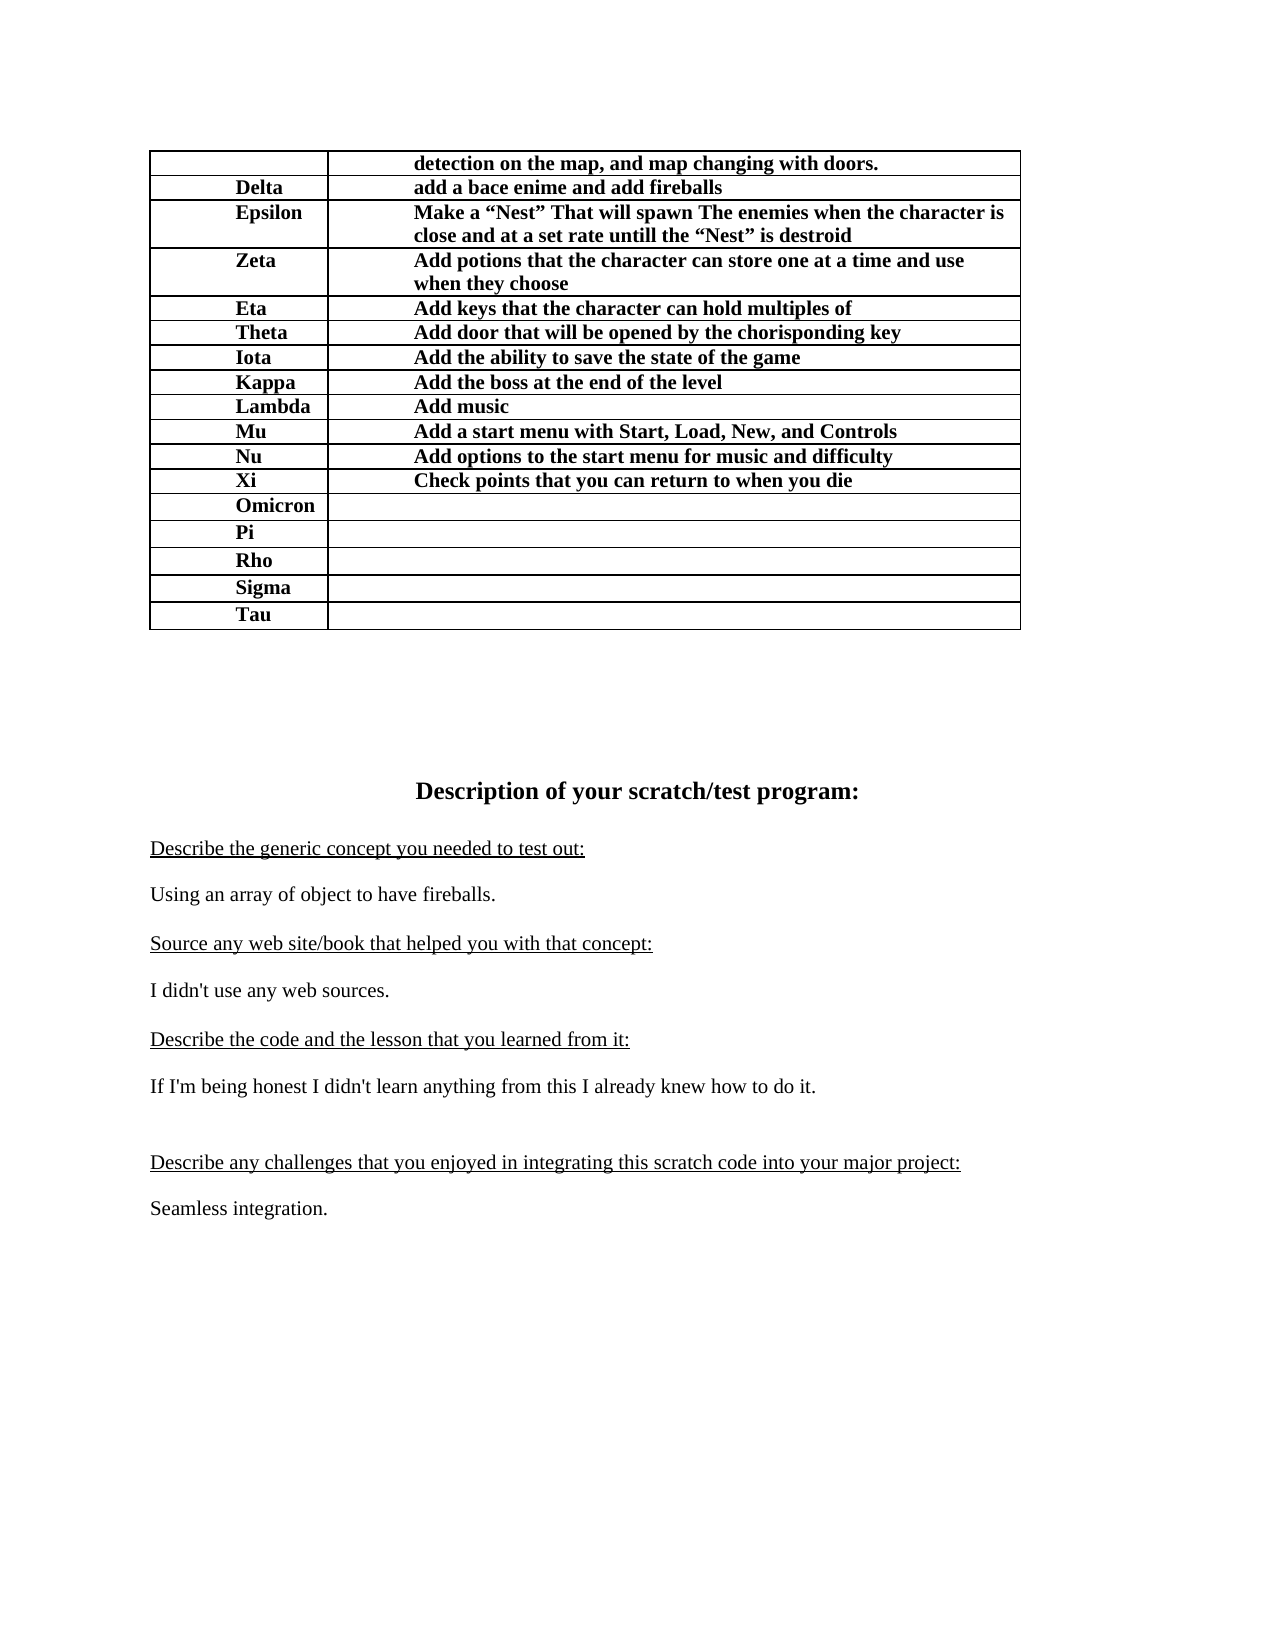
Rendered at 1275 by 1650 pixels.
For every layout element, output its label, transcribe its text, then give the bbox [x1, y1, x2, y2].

table_cell Mu [151, 420, 327, 443]
table_cell Add potions that the character can store one at a time and use when they choose [329, 249, 1020, 295]
text Seamless integration. [150, 1197, 1125, 1220]
table_cell Pi [151, 521, 327, 547]
text If I'm being honest I didn't learn anything from this I already knew how to do it. [150, 1074, 1125, 1098]
text Describe the generic concept you needed to test out: [150, 836, 1125, 859]
text Describe any challenges that you enjoyed in integrating this scratch code into your major project: [150, 1151, 1125, 1174]
table_cell Eta [151, 297, 327, 320]
table_cell Tau [151, 603, 327, 628]
table_cell Check points that you can return to when you die [329, 470, 1020, 492]
text Description of your scratch/test program: [150, 777, 1125, 804]
text Source any web site/book that helped you with that concept: [150, 932, 1125, 955]
table_cell Theta [151, 321, 327, 344]
table_cell Sigma [151, 576, 327, 601]
table_cell Omicron [151, 494, 327, 520]
table_cell Make a “Nest” That will spawn The enemies when the character is close and at a set rate untill the “Nest” is destroid [329, 201, 1020, 247]
table_cell detection on the map, and map changing with doors. [329, 152, 1020, 175]
text Describe the code and the lesson that you learned from it: [150, 1028, 1125, 1051]
table_cell Add the boss at the end of the level [329, 371, 1020, 394]
table_cell add a bace enime and add fireballs [329, 176, 1020, 199]
text I didn't use any web sources. [150, 978, 1125, 1002]
table_cell Add music [329, 395, 1020, 418]
table_cell [329, 603, 1020, 628]
table_cell Add a start menu with Start, Load, New, and Controls [329, 420, 1020, 443]
table_cell Nu [151, 445, 327, 468]
table_cell Zeta [151, 249, 327, 295]
table_cell [329, 521, 1020, 547]
table_cell Iota [151, 346, 327, 369]
table_cell [329, 494, 1020, 520]
table_cell Kappa [151, 371, 327, 394]
table_cell Xi [151, 470, 327, 492]
table_cell [329, 548, 1020, 574]
table_cell Lambda [151, 395, 327, 418]
table_cell [329, 576, 1020, 601]
table_cell Add options to the start menu for music and difficulty [329, 445, 1020, 468]
table_cell Add door that will be opened by the chorisponding key [329, 321, 1020, 344]
table_cell Rho [151, 548, 327, 574]
table_cell [151, 152, 327, 175]
table_cell Add the ability to save the state of the game [329, 346, 1020, 369]
text Using an array of object to have fireballs. [150, 883, 1125, 906]
table_cell Delta [151, 176, 327, 199]
table_cell Add keys that the character can hold multiples of [329, 297, 1020, 320]
table_cell Epsilon [151, 201, 327, 247]
